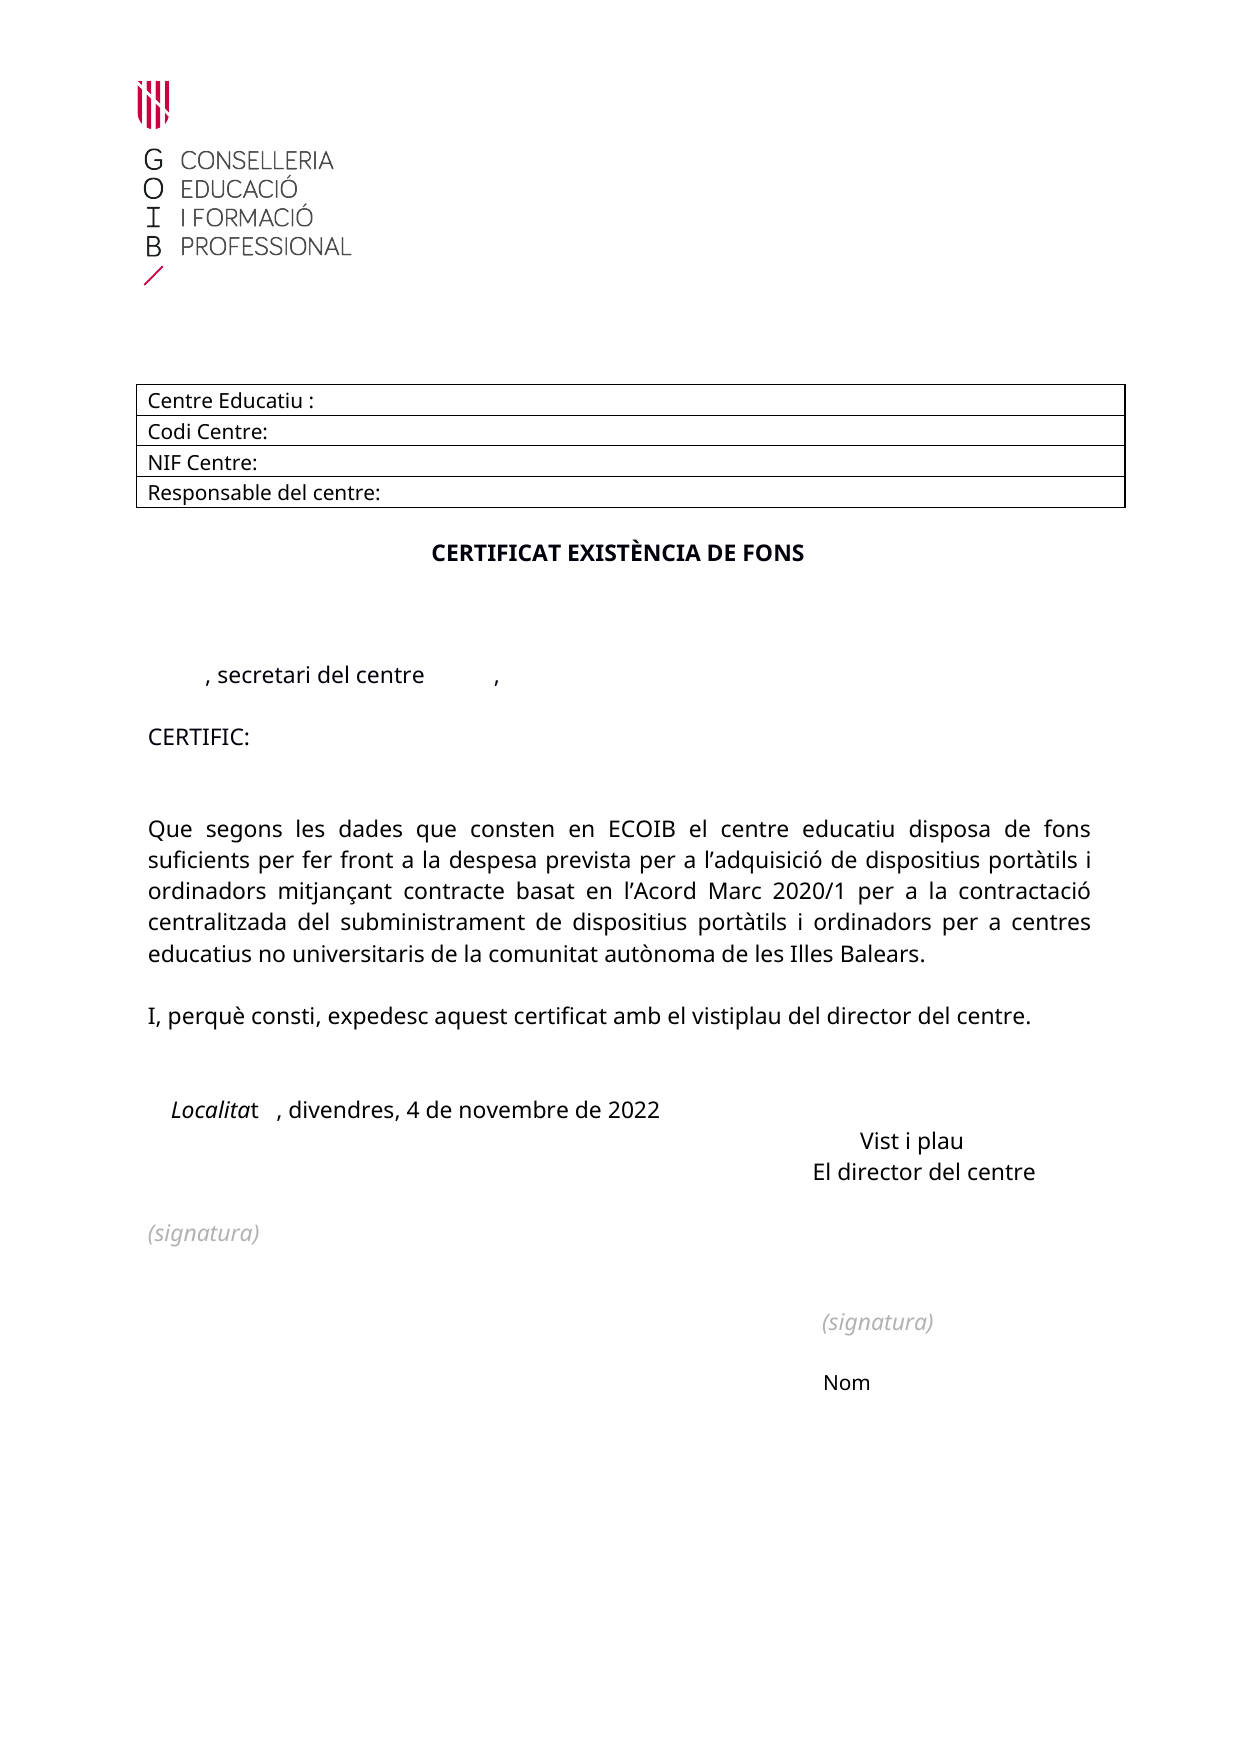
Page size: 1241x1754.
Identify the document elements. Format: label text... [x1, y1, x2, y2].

table_cell NIF Centre: [137, 446, 1124, 476]
table_header Centre Educatiu : [137, 385, 1124, 415]
text Vist i plau [148, 1125, 1092, 1156]
text CERTIFICAT EXISTÈNCIA DE FONS [148, 537, 1088, 568]
text (signatura) [148, 1306, 1092, 1337]
text Nom [738, 1368, 1092, 1397]
text Localitat , divendres, 4 de novembre de 2022 [148, 1094, 1092, 1125]
table_cell Codi Centre: [137, 416, 1124, 445]
text (signatura) [148, 1217, 1088, 1248]
table_cell Responsable del centre: [137, 477, 1124, 507]
text Que segons les dades que consten en ECOIB el centre educatiu disposa de fons suficients per fer front a la despesa prevista per a l’adquisició de dispositius portàtils i ordinadors mitjançant contracte basat en l’Acord Marc 2020/1 per a la contractació centralitzada del subministrament de dispositius portàtils i ordinadors per a centres educatius no universitaris de la comunitat autònoma de les Illes Balears. [148, 813, 1092, 969]
text , secretari del centre , [148, 655, 1088, 692]
text CERTIFIC: [148, 721, 1088, 752]
text I, perquè consti, expedesc aquest certificat amb el vistiplau del director del centre. [148, 1000, 1092, 1031]
text El director del centre [148, 1156, 1092, 1188]
picture [119, 65, 370, 301]
